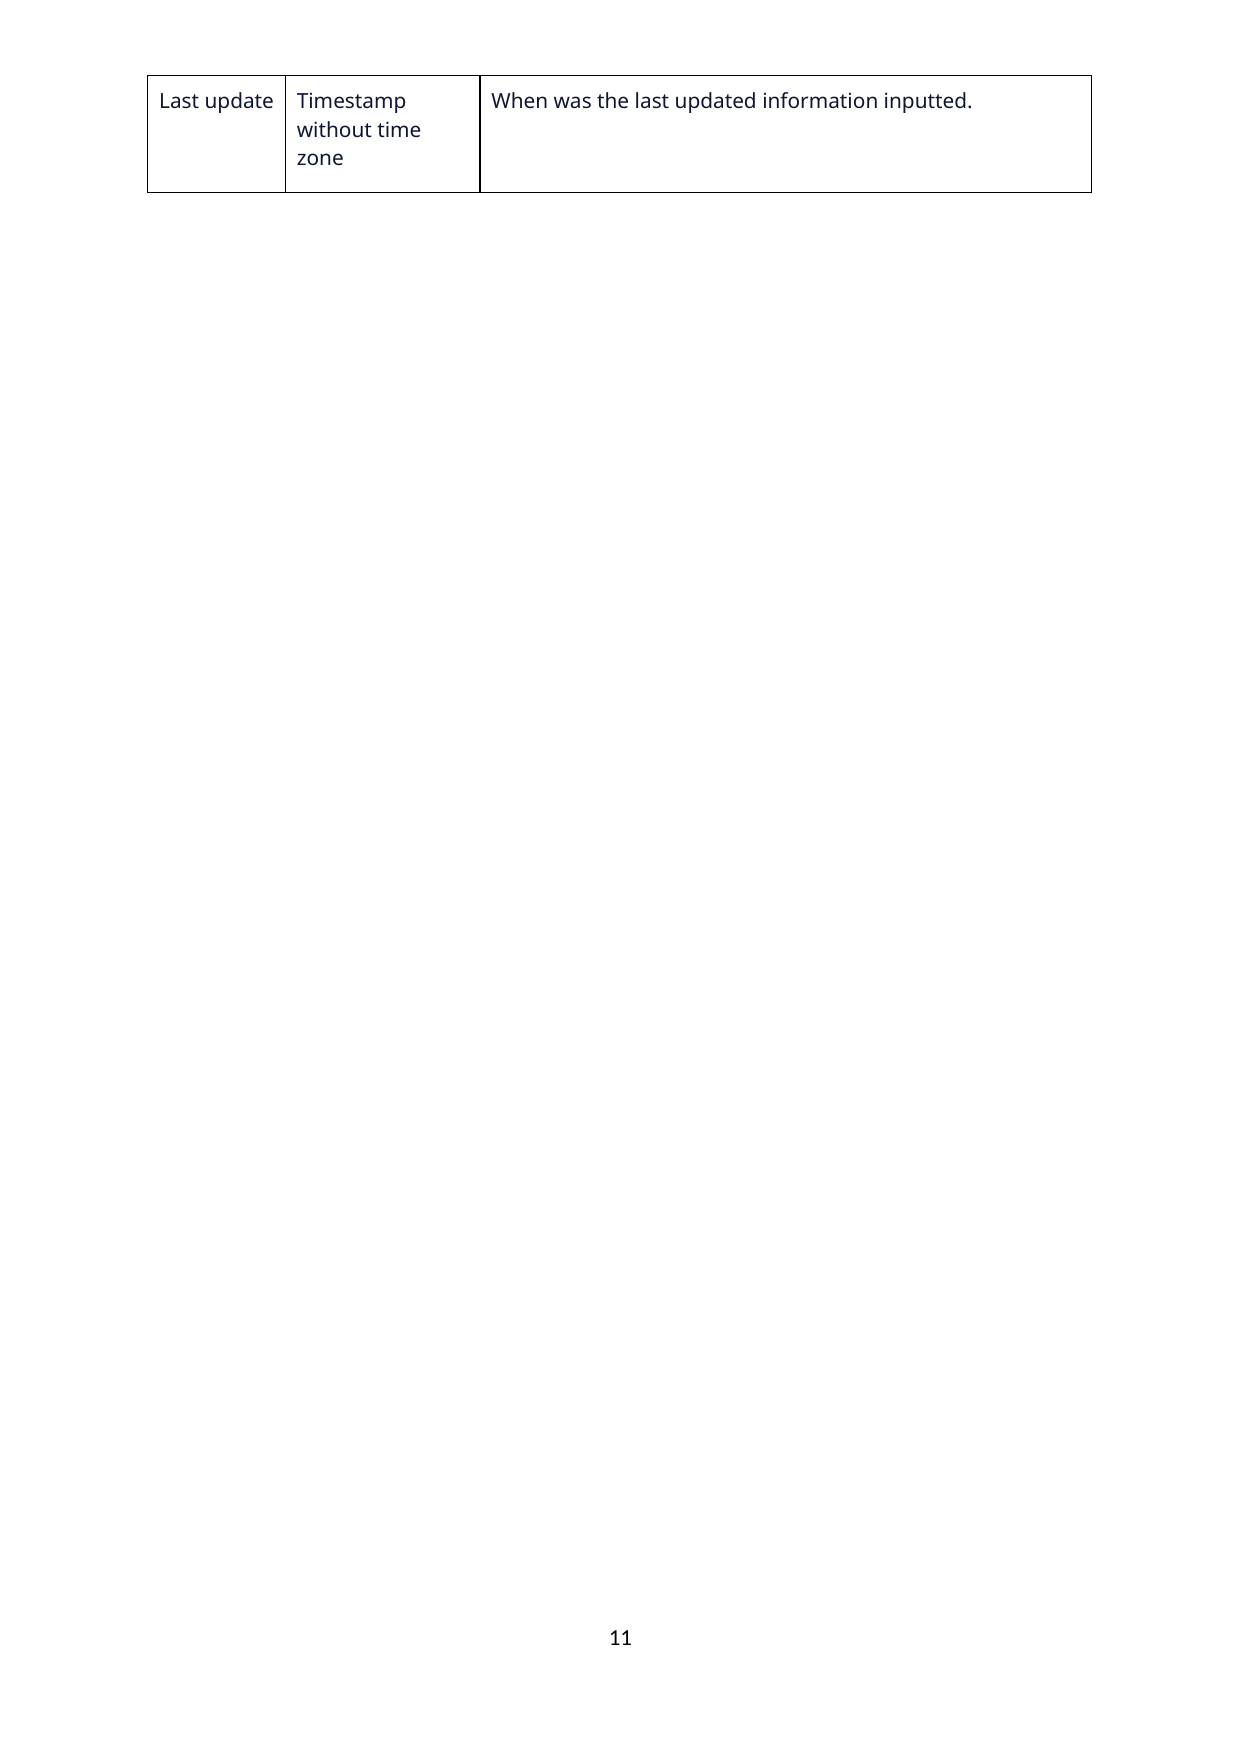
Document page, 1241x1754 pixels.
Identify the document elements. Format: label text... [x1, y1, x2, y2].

table_cell Last update [148, 76, 285, 192]
table_cell Timestamp without time zone [286, 76, 479, 192]
table_cell When was the last updated information inputted. [481, 76, 1091, 192]
